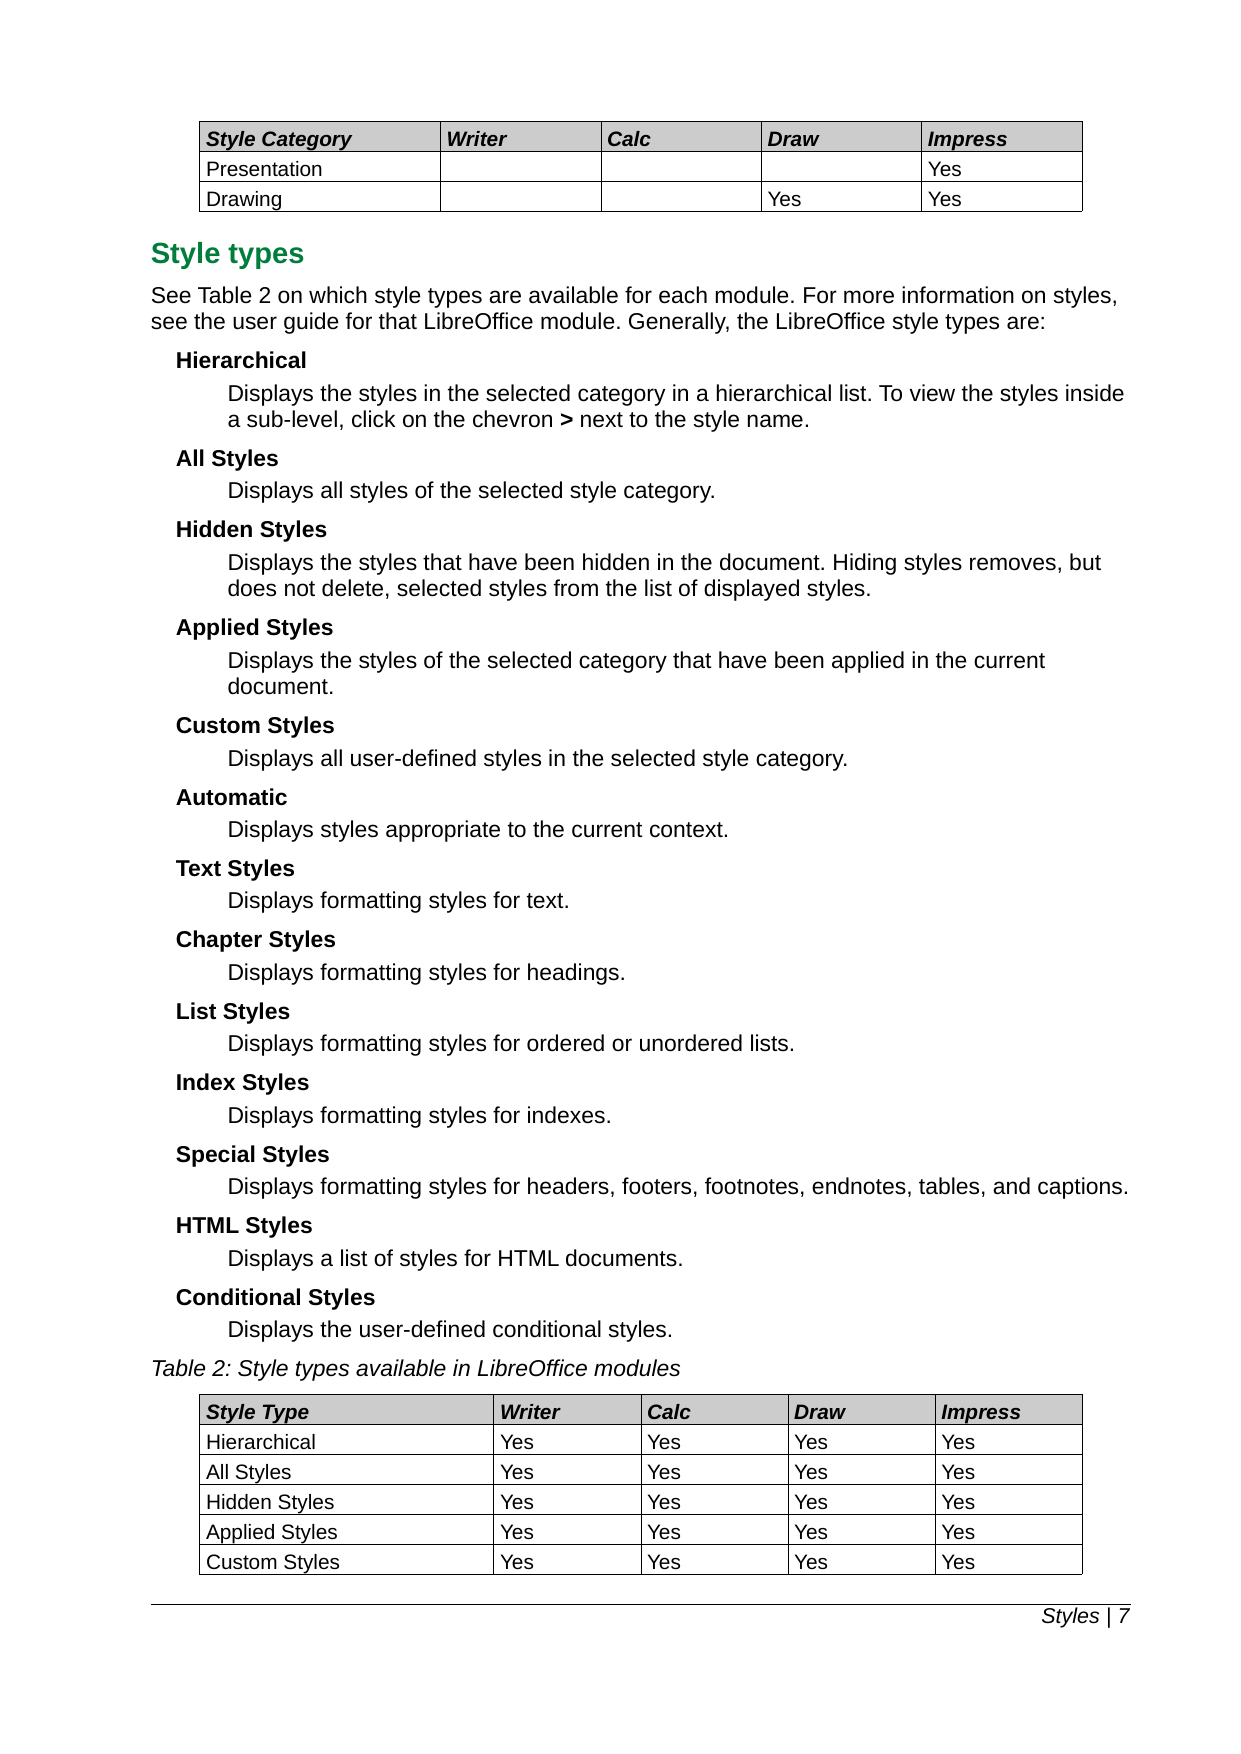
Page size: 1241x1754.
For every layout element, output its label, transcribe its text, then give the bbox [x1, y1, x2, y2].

text Hidden Styles [176, 516, 1131, 543]
table_cell Hierarchical [200, 1425, 493, 1454]
table_cell Presentation [200, 152, 440, 181]
text Displays all user-defined styles in the selected style category. [227, 744, 1131, 771]
text Index Styles [176, 1069, 1131, 1096]
table_cell Yes [936, 1545, 1082, 1574]
text Custom Styles [176, 712, 1131, 738]
text Displays the user-defined conditional styles. [227, 1316, 1131, 1343]
text Special Styles [176, 1141, 1131, 1167]
table_cell Yes [936, 1485, 1082, 1514]
table_cell Yes [494, 1455, 641, 1484]
table_cell Yes [762, 182, 921, 211]
table_cell Custom Styles [200, 1545, 493, 1574]
table_header Impress [922, 122, 1082, 151]
text Displays formatting styles for text. [227, 887, 1131, 914]
table_cell Yes [936, 1515, 1082, 1544]
table_cell Yes [789, 1455, 935, 1484]
table_cell Yes [494, 1425, 641, 1454]
table_cell Yes [642, 1545, 788, 1574]
text Applied Styles [176, 614, 1131, 641]
subtitle Style types [151, 236, 1131, 269]
text Displays formatting styles for headings. [227, 959, 1131, 985]
table_cell Yes [494, 1545, 641, 1574]
table_cell Hidden Styles [200, 1485, 493, 1514]
table_cell Yes [789, 1515, 935, 1544]
table_cell Yes [936, 1455, 1082, 1484]
table_header Writer [494, 1395, 641, 1424]
text Displays all styles of the selected style category. [227, 477, 1131, 504]
text Automatic [176, 783, 1131, 810]
table_cell Yes [789, 1425, 935, 1454]
text All Styles [176, 445, 1131, 471]
table_header Impress [936, 1395, 1082, 1424]
text Displays styles appropriate to the current context. [227, 816, 1131, 842]
table_cell Yes [494, 1515, 641, 1544]
table_cell Yes [936, 1425, 1082, 1454]
text Text Styles [176, 855, 1131, 881]
text Displays a list of styles for HTML documents. [227, 1245, 1131, 1271]
table_cell Yes [789, 1545, 935, 1574]
table_cell Yes [642, 1515, 788, 1544]
text Table 2: Style types available in LibreOffice modules [151, 1355, 1131, 1381]
table_cell Yes [642, 1485, 788, 1514]
table_header Calc [602, 122, 761, 151]
table_cell [602, 182, 761, 211]
table_cell [602, 152, 761, 181]
text Displays the styles in the selected category in a hierarchical list. To view the styles inside a sub‑level, click on the chevron > next to the style name. [227, 380, 1131, 432]
text Hierarchical [176, 347, 1131, 373]
table_cell [762, 152, 921, 181]
text Chapter Styles [176, 926, 1131, 953]
table_cell Yes [642, 1425, 788, 1454]
table_cell Yes [922, 182, 1082, 211]
table_header Style Type [200, 1395, 493, 1424]
text Displays formatting styles for ordered or unordered lists. [227, 1030, 1131, 1057]
table_cell Yes [789, 1485, 935, 1514]
text Displays formatting styles for headers, footers, footnotes, endnotes, tables, and captions. [227, 1173, 1131, 1200]
text Displays formatting styles for indexes. [227, 1102, 1131, 1128]
table_cell Yes [494, 1485, 641, 1514]
table_header Calc [642, 1395, 788, 1424]
table_cell Applied Styles [200, 1515, 493, 1544]
table_cell All Styles [200, 1455, 493, 1484]
text Displays the styles that have been hidden in the document. Hiding styles removes, but does not delete, selected styles from the list of displayed styles. [227, 549, 1131, 602]
table_header Writer [441, 122, 601, 151]
text Conditional Styles [176, 1284, 1131, 1310]
table_cell Drawing [200, 182, 440, 211]
table_header Style Category [200, 122, 440, 151]
list See Table 2 on which style types are available for each module. For more information on styles, see the user guide for that LibreOffice module. Generally, the LibreOffice style types are: [151, 282, 1131, 334]
table_cell [441, 182, 601, 211]
table_header Draw [762, 122, 921, 151]
table_cell [441, 152, 601, 181]
table_cell Yes [642, 1455, 788, 1484]
text Displays the styles of the selected category that have been applied in the current document. [227, 647, 1131, 699]
text List Styles [176, 998, 1131, 1024]
table_header Draw [789, 1395, 935, 1424]
text HTML Styles [176, 1212, 1131, 1238]
table_cell Yes [922, 152, 1082, 181]
